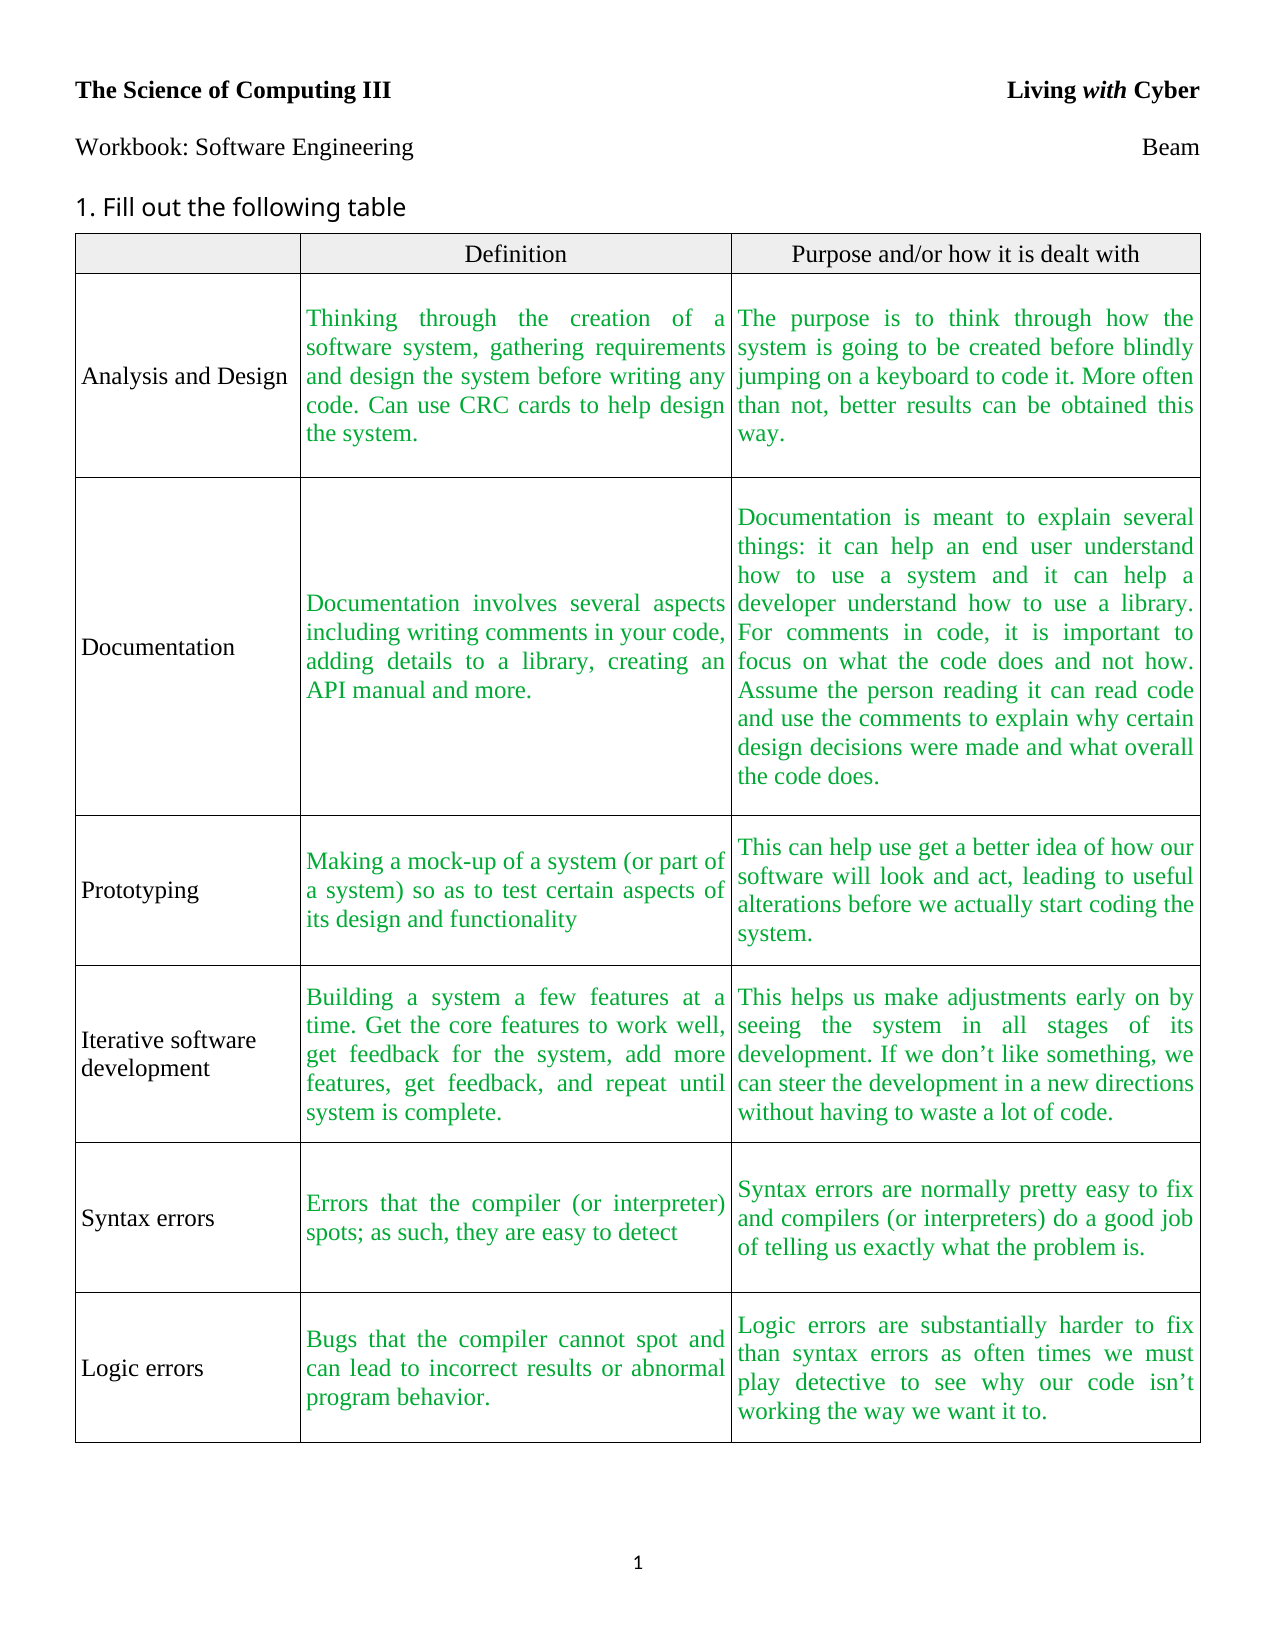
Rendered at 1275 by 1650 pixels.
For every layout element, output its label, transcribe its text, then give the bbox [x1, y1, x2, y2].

table_cell Building a system a few features at a time. Get the core features to work well, get feedback for the system, add more features, get feedback, and repeat until system is complete. [301, 966, 731, 1142]
table_cell Thinking through the creation of a software system, gathering requirements and design the system before writing any code. Can use CRC cards to help design the system. [301, 274, 731, 477]
table_header [76, 234, 300, 273]
text 1. Fill out the following table [75, 190, 1200, 224]
table_cell This can help use get a better idea of how our software will look and act, leading to useful alterations before we actually start coding the system. [732, 816, 1200, 964]
table_cell This helps us make adjustments early on by seeing the system in all stages of its development. If we don’t like something, we can steer the development in a new directions without having to waste a lot of code. [732, 966, 1200, 1142]
table_header Purpose and/or how it is dealt with [732, 234, 1200, 273]
table_cell Documentation [76, 478, 300, 814]
table_header Definition [301, 234, 731, 273]
text Workbook: Software Engineering Beam [75, 132, 1200, 161]
table_cell Iterative software development [76, 966, 300, 1142]
text The Science of Computing III Living with Cyber [75, 75, 1200, 104]
table_cell Syntax errors are normally pretty easy to fix and compilers (or interpreters) do a good job of telling us exactly what the problem is. [732, 1143, 1200, 1292]
table_cell Documentation is meant to explain several things: it can help an end user understand how to use a system and it can help a developer understand how to use a library. For comments in code, it is important to focus on what the code does and not how. Assume the person reading it can read code and use the comments to explain why certain design decisions were made and what overall the code does. [732, 478, 1200, 814]
table_cell Logic errors [76, 1293, 300, 1442]
table_cell Making a mock-up of a system (or part of a system) so as to test certain aspects of its design and functionality [301, 816, 731, 964]
table_cell Logic errors are substantially harder to fix than syntax errors as often times we must play detective to see why our code isn’t working the way we want it to. [732, 1293, 1200, 1442]
table_cell Syntax errors [76, 1143, 300, 1292]
table_cell Analysis and Design [76, 274, 300, 477]
table_cell Prototyping [76, 816, 300, 964]
table_cell Documentation involves several aspects including writing comments in your code, adding details to a library, creating an API manual and more. [301, 478, 731, 814]
table_cell Errors that the compiler (or interpreter) spots; as such, they are easy to detect [301, 1143, 731, 1292]
table_cell The purpose is to think through how the system is going to be created before blindly jumping on a keyboard to code it. More often than not, better results can be obtained this way. [732, 274, 1200, 477]
table_cell Bugs that the compiler cannot spot and can lead to incorrect results or abnormal program behavior. [301, 1293, 731, 1442]
